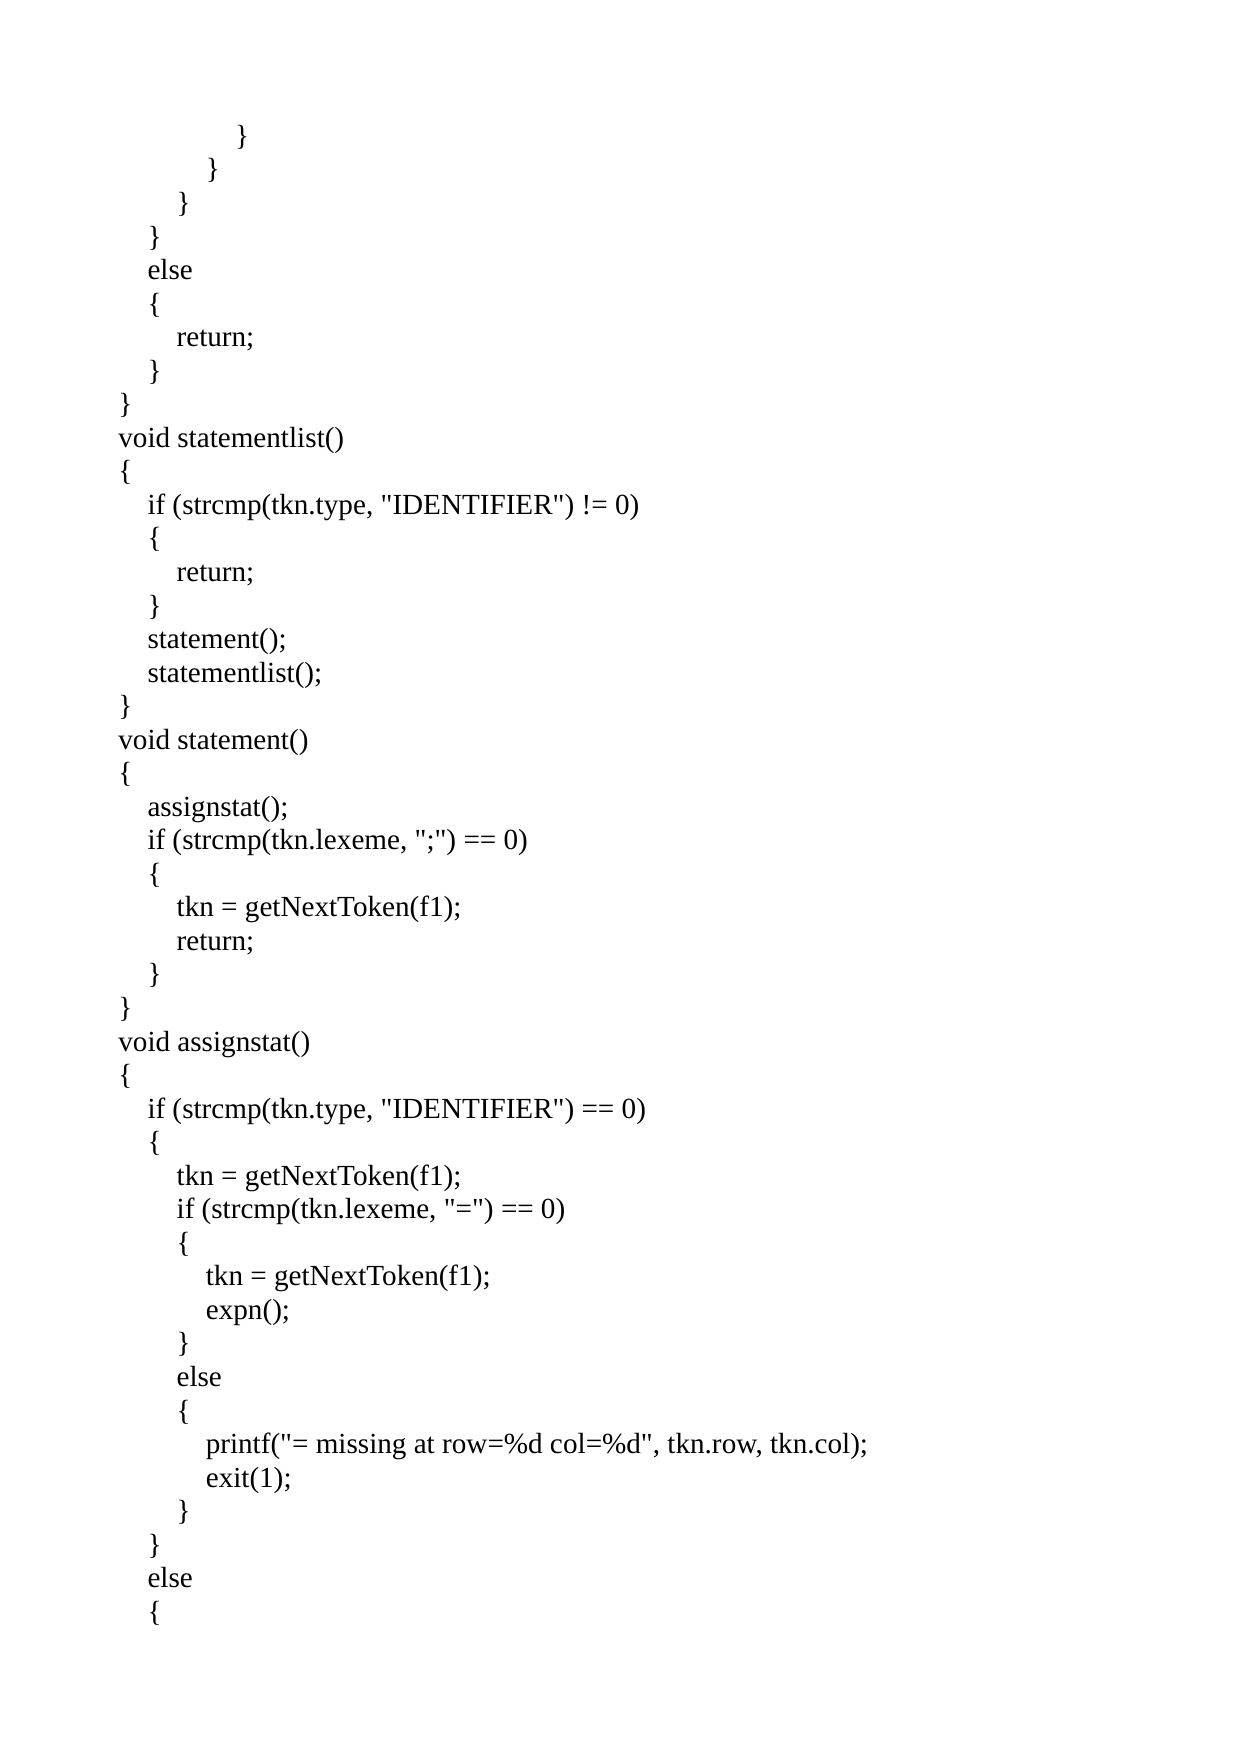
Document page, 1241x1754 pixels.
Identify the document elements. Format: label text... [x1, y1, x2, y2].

text return; [118, 554, 1122, 588]
text printf("= missing at row=%d col=%d", tkn.row, tkn.col); [118, 1426, 1122, 1460]
text void statement() [118, 722, 1122, 755]
text } [118, 219, 1122, 252]
text } [118, 185, 1122, 219]
text } [118, 688, 1122, 722]
text { [118, 453, 1122, 487]
text return; [118, 923, 1122, 957]
text } [118, 1493, 1122, 1527]
text { [118, 521, 1122, 554]
text statementlist(); [118, 655, 1122, 688]
text } [118, 386, 1122, 420]
text } [118, 152, 1122, 185]
text } [118, 588, 1122, 621]
text { [118, 286, 1122, 319]
text } [118, 957, 1122, 990]
text } [118, 118, 1122, 152]
text tkn = getNextToken(f1); [118, 889, 1122, 923]
text expn(); [118, 1292, 1122, 1326]
text tkn = getNextToken(f1); [118, 1158, 1122, 1191]
text if (strcmp(tkn.type, "IDENTIFIER") != 0) [118, 487, 1122, 521]
text void statementlist() [118, 420, 1122, 453]
text else [118, 1560, 1122, 1594]
text void assignstat() [118, 1024, 1122, 1057]
text if (strcmp(tkn.lexeme, "=") == 0) [118, 1191, 1122, 1225]
text if (strcmp(tkn.type, "IDENTIFIER") == 0) [118, 1091, 1122, 1124]
text { [118, 1124, 1122, 1158]
text } [118, 353, 1122, 386]
text } [118, 1326, 1122, 1359]
text tkn = getNextToken(f1); [118, 1258, 1122, 1292]
text { [118, 1594, 1122, 1627]
text { [118, 1057, 1122, 1091]
text else [118, 252, 1122, 286]
text else [118, 1359, 1122, 1393]
text statement(); [118, 621, 1122, 655]
text { [118, 856, 1122, 889]
text return; [118, 319, 1122, 353]
text { [118, 755, 1122, 789]
text } [118, 990, 1122, 1024]
text exit(1); [118, 1460, 1122, 1493]
text { [118, 1393, 1122, 1426]
text assignstat(); [118, 789, 1122, 822]
text if (strcmp(tkn.lexeme, ";") == 0) [118, 822, 1122, 856]
text } [118, 1527, 1122, 1560]
text { [118, 1225, 1122, 1258]
